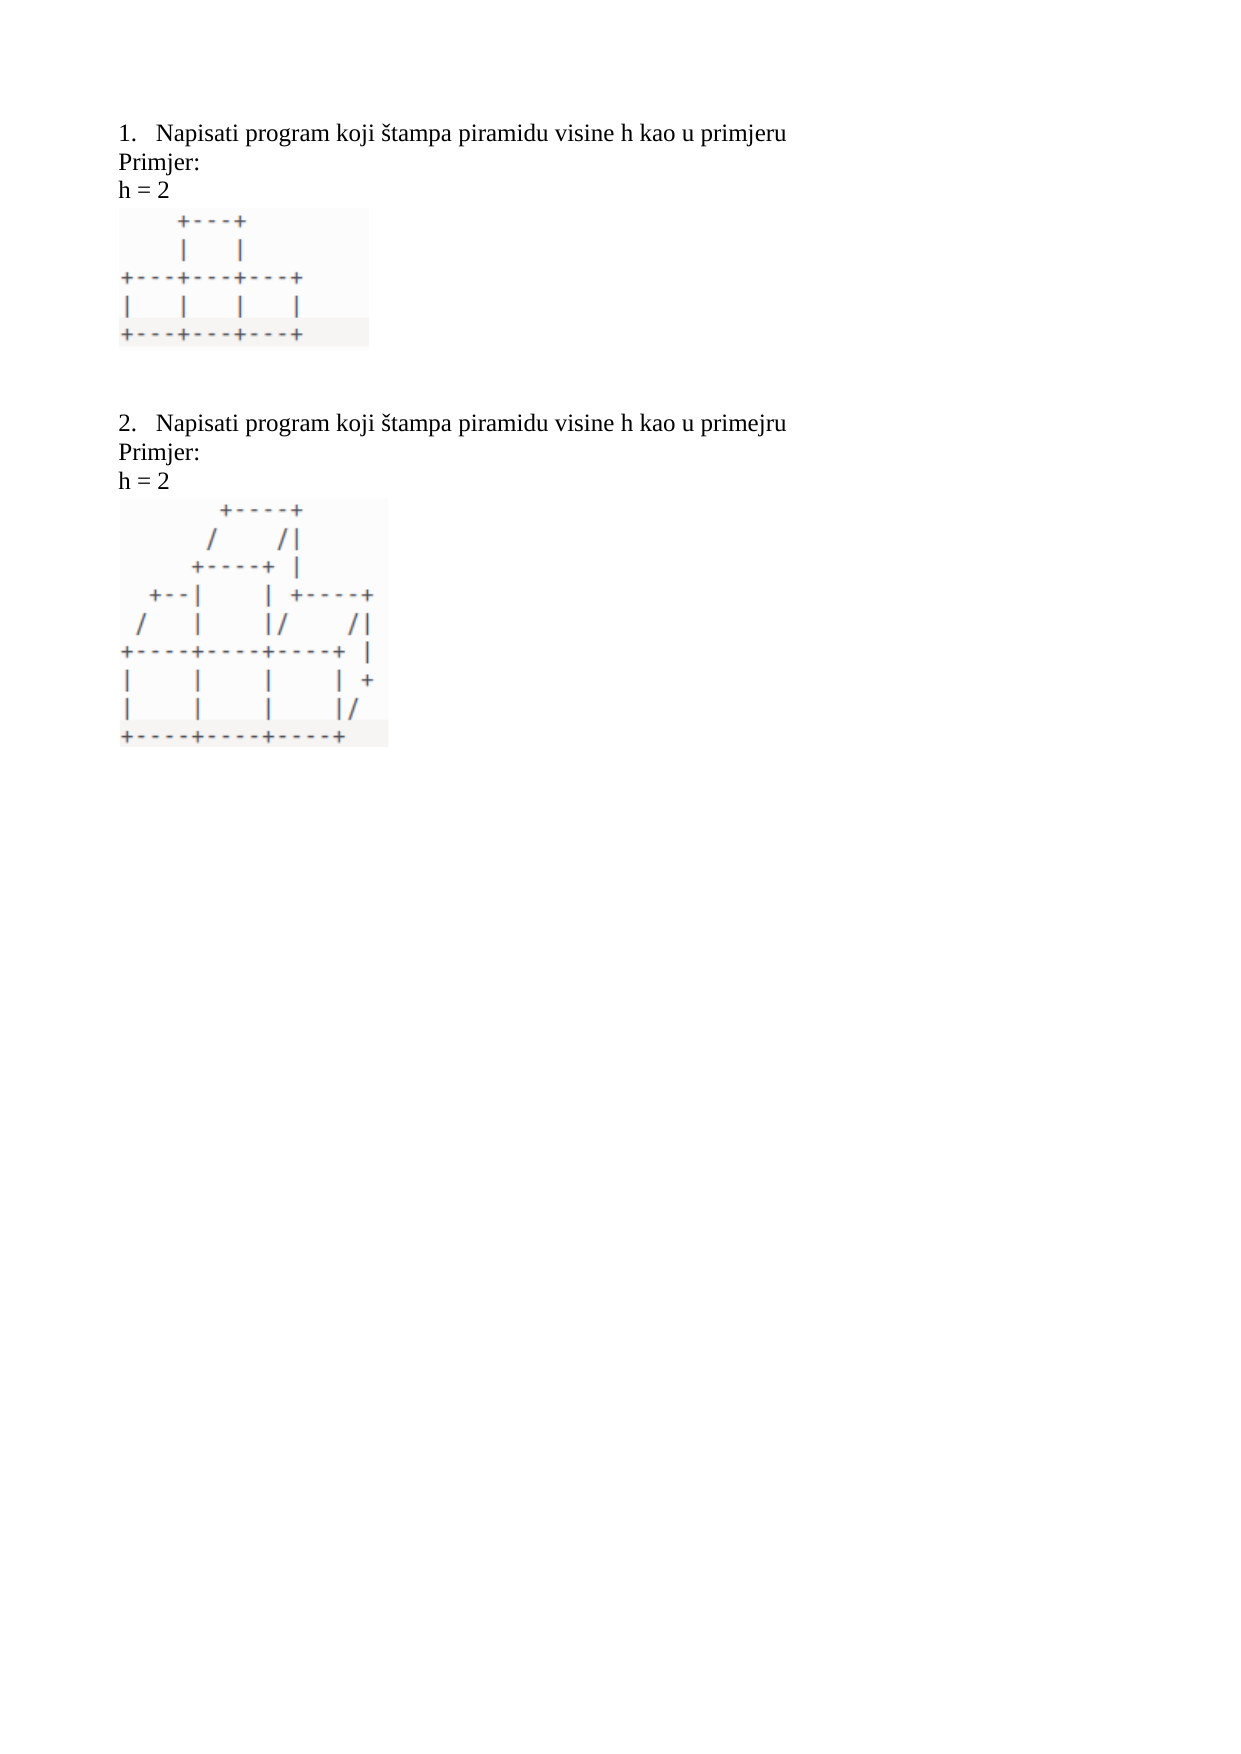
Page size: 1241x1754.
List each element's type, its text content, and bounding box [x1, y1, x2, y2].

picture [119, 498, 389, 747]
list Napisati program koji štampa piramidu visine h kao u primejru [118, 408, 1122, 437]
text Primjer: [118, 147, 1122, 176]
picture [119, 208, 369, 351]
text h = 2 [118, 176, 1122, 204]
text Primjer: [118, 437, 1122, 466]
list Napisati program koji štampa piramidu visine h kao u primjeru [118, 118, 1122, 147]
text h = 2 [118, 466, 1122, 495]
